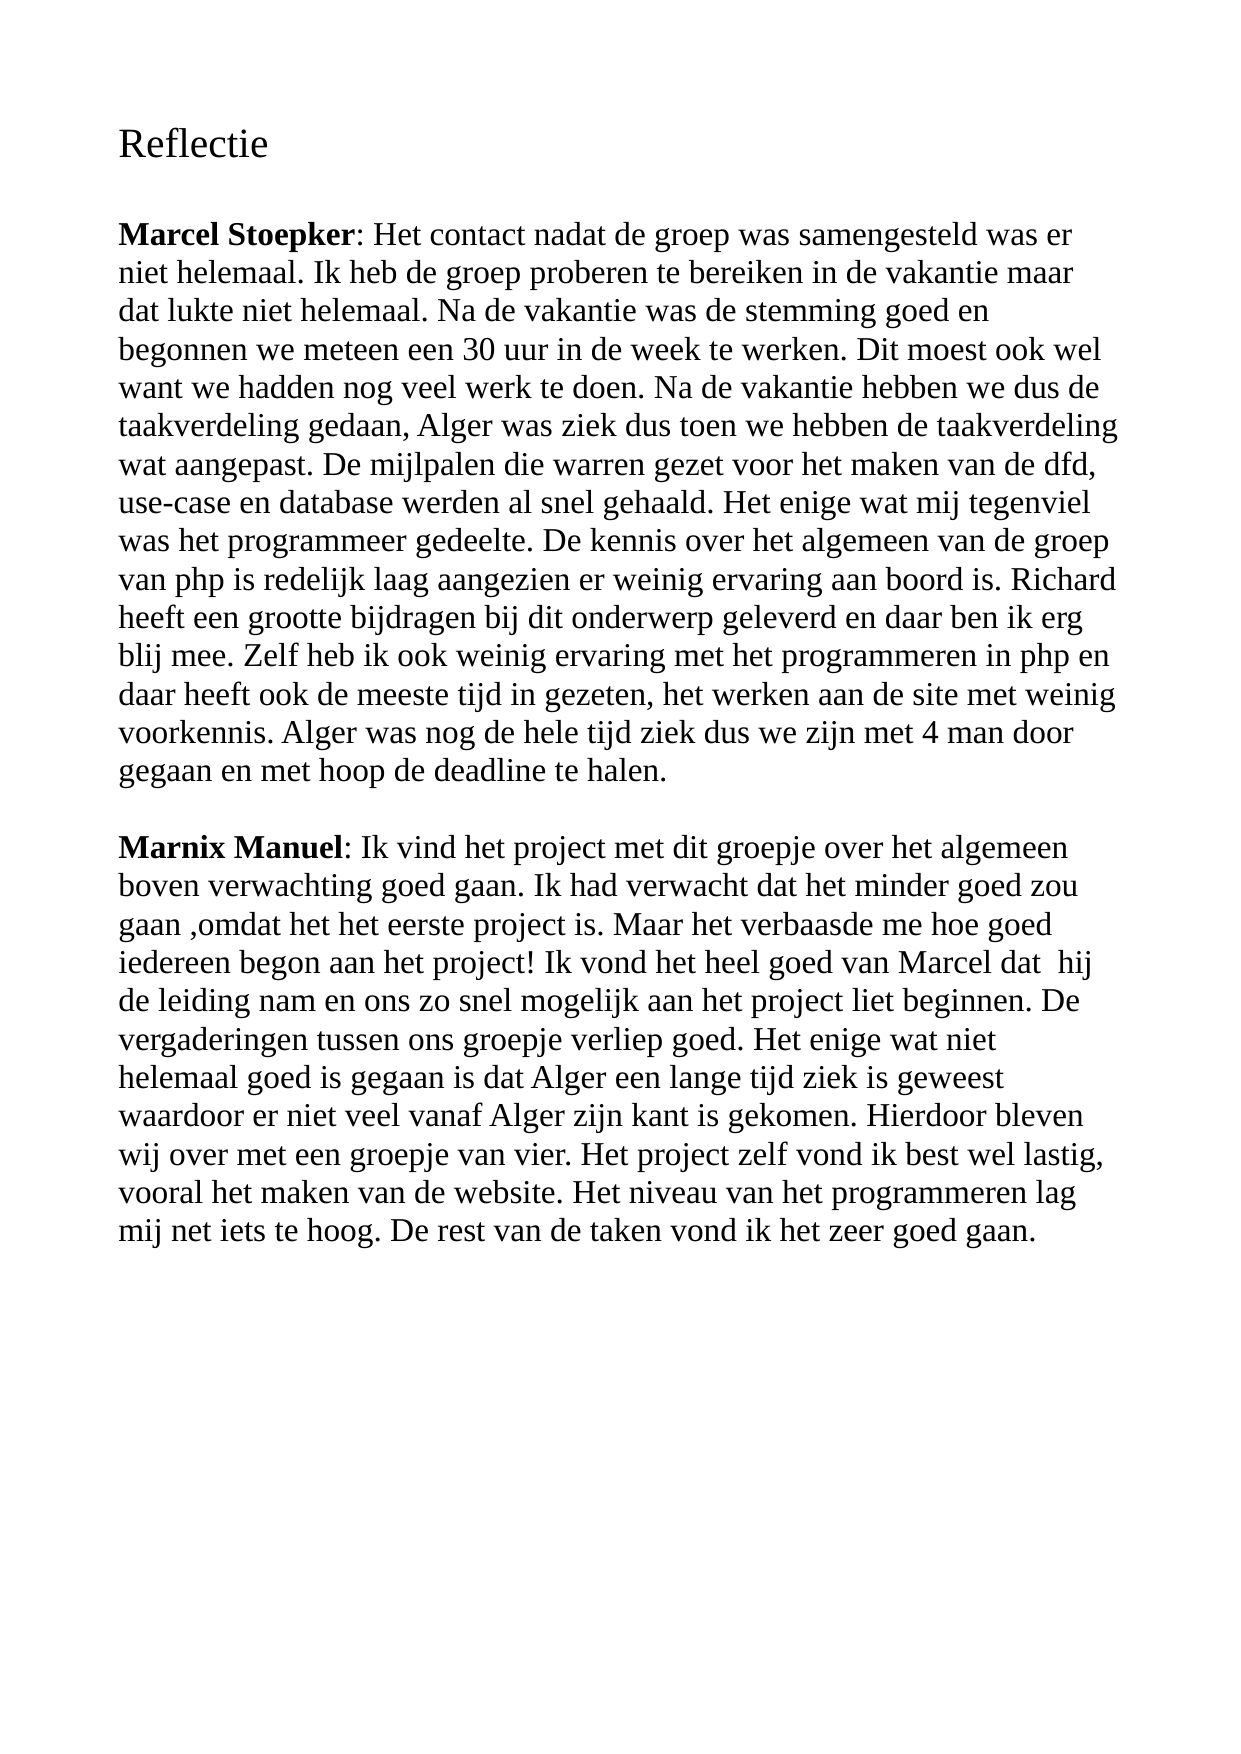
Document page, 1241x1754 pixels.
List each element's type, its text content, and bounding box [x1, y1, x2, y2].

text Marnix Manuel: Ik vind het project met dit groepje over het algemeen boven verwachting goed gaan. Ik had verwacht dat het minder goed zou gaan ,omdat het het eerste project is. Maar het verbaasde me hoe goed iedereen begon aan het project! Ik vond het heel goed van Marcel dat hij de leiding nam en ons zo snel mogelijk aan het project liet beginnen. De vergaderingen tussen ons groepje verliep goed. Het enige wat niet helemaal goed is gegaan is dat Alger een lange tijd ziek is geweest waardoor er niet veel vanaf Alger zijn kant is gekomen. Hierdoor bleven wij over met een groepje van vier. Het project zelf vond ik best wel lastig, vooral het maken van de website. Het niveau van het programmeren lag mij net iets te hoog. De rest van de taken vond ik het zeer goed gaan. [118, 827, 1122, 1249]
text Marcel Stoepker: Het contact nadat de groep was samengesteld was er niet helemaal. Ik heb de groep proberen te bereiken in de vakantie maar dat lukte niet helemaal. Na de vakantie was de stemming goed en begonnen we meteen een 30 uur in de week te werken. Dit moest ook wel want we hadden nog veel werk te doen. Na de vakantie hebben we dus de taakverdeling gedaan, Alger was ziek dus toen we hebben de taakverdeling wat aangepast. De mijlpalen die warren gezet voor het maken van de dfd, use-case en database werden al snel gehaald. Het enige wat mij tegenviel was het programmeer gedeelte. De kennis over het algemeen van de groep van php is redelijk laag aangezien er weinig ervaring aan boord is. Richard heeft een grootte bijdragen bij dit onderwerp geleverd en daar ben ik erg blij mee. Zelf heb ik ook weinig ervaring met het programmeren in php en daar heeft ook de meeste tijd in gezeten, het werken aan de site met weinig voorkennis. Alger was nog de hele tijd ziek dus we zijn met 4 man door gegaan en met hoop de deadline te halen. [118, 214, 1122, 789]
text Reflectie [118, 118, 1122, 166]
